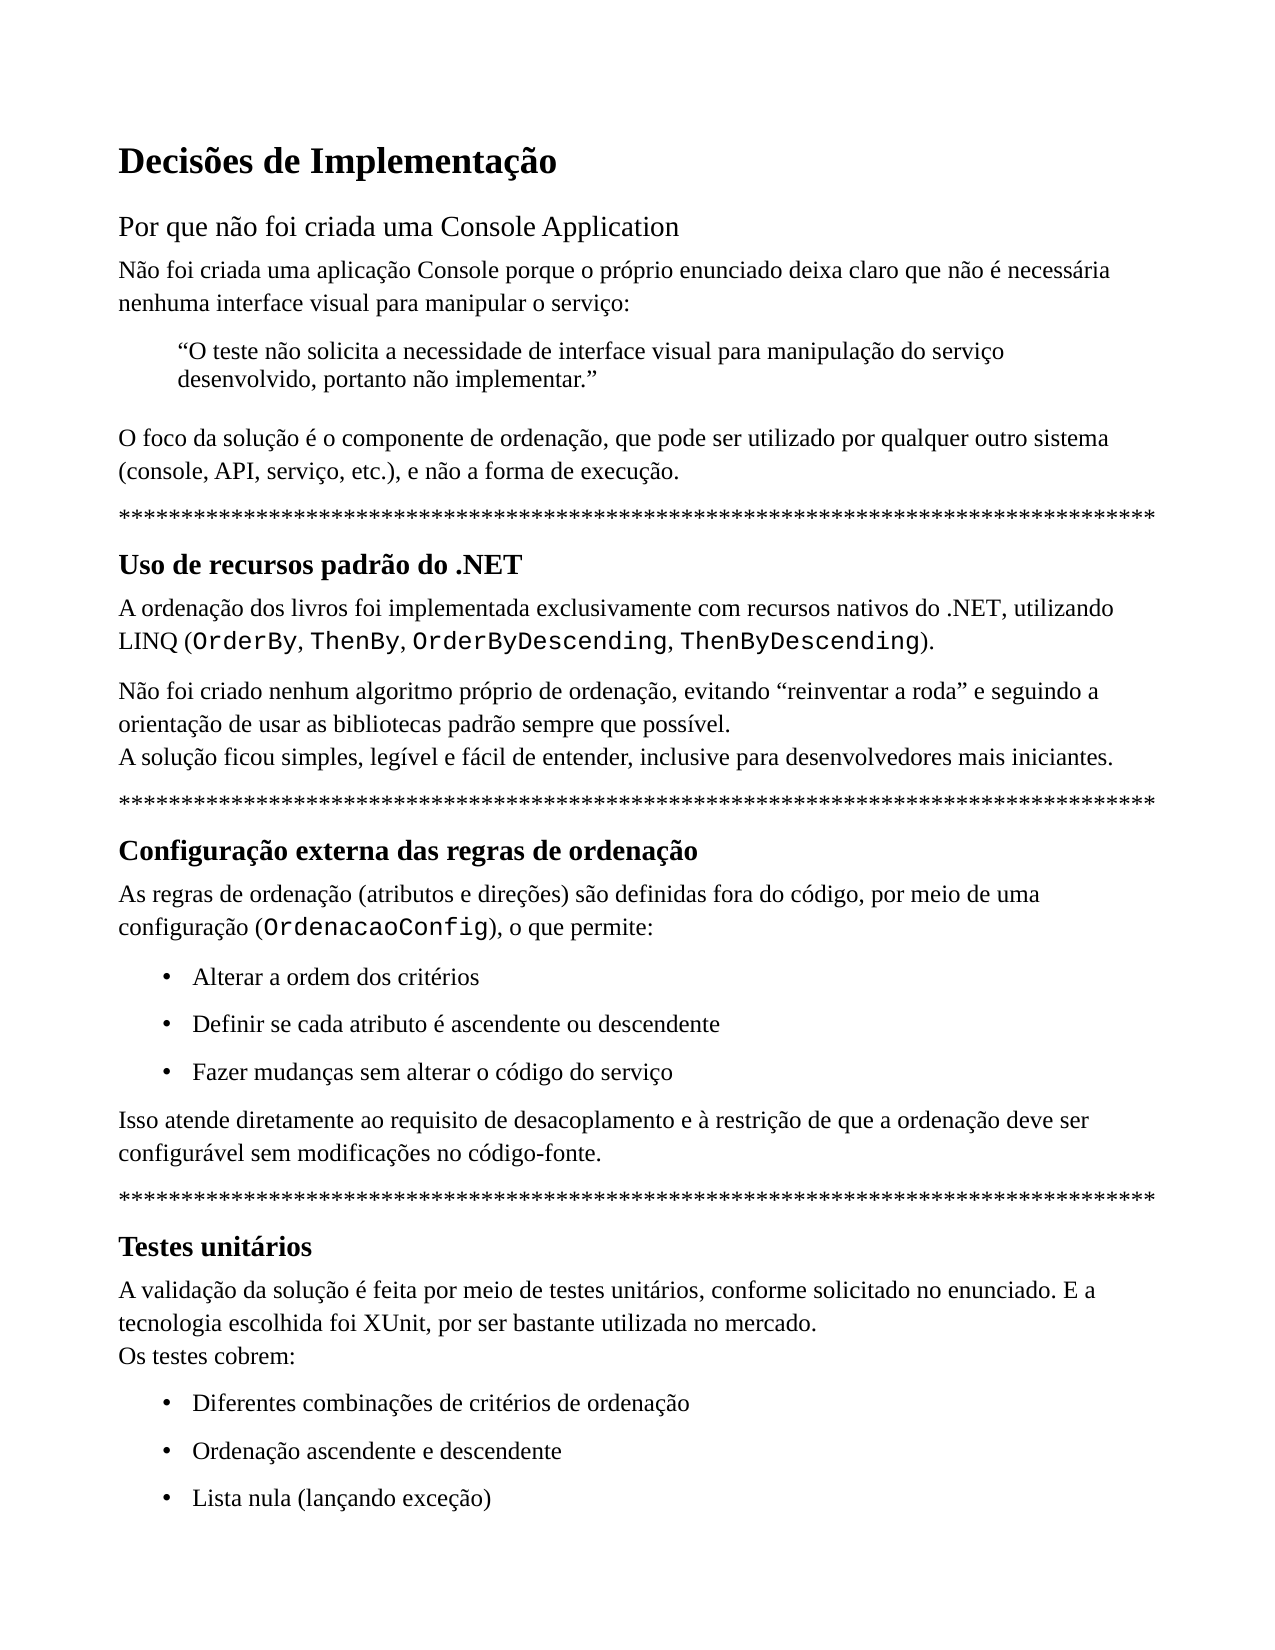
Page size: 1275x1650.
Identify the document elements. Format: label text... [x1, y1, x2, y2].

subtitle Uso de recursos padrão do .NET [118, 547, 1157, 580]
list Lista nula (lançando exceção) [162, 1483, 1157, 1512]
text O foco da solução é o componente de ordenação, que pode ser utilizado por qualquer outro sistema (console, API, serviço, etc.), e não a forma de execução. [118, 423, 1157, 484]
list Fazer mudanças sem alterar o código do serviço [162, 1057, 1157, 1086]
list Diferentes combinações de critérios de ordenação [162, 1388, 1157, 1417]
text *********************************************************************************** [118, 789, 1157, 818]
text Não foi criado nenhum algoritmo próprio de ordenação, evitando “reinventar a roda” e seguindo a orientação de usar as bibliotecas padrão sempre que possível. A solução ficou simples, legível e fácil de entender, inclusive para desenvolvedores mais iniciantes. [118, 676, 1157, 771]
text *********************************************************************************** [118, 1185, 1157, 1214]
list Alterar a ordem dos critérios [162, 962, 1157, 991]
text *********************************************************************************** [118, 503, 1157, 532]
text As regras de ordenação (atributos e direções) são definidas fora do código, por meio de uma configuração (OrdenacaoConfig), o que permite: [118, 879, 1157, 943]
text “O teste não solicita a necessidade de interface visual para manipulação do serviço desenvolvido, portanto não implementar.” [177, 336, 1098, 393]
text Isso atende diretamente ao requisito de desacoplamento e à restrição de que a ordenação deve ser configurável sem modificações no código-fonte. [118, 1105, 1157, 1166]
subtitle Decisões de Implementação [118, 139, 1157, 182]
subtitle Testes unitários [118, 1229, 1157, 1262]
list Definir se cada atributo é ascendente ou descendente [162, 1009, 1157, 1038]
text A ordenação dos livros foi implementada exclusivamente com recursos nativos do .NET, utilizando LINQ (OrderBy, ThenBy, OrderByDescending, ThenByDescending). [118, 593, 1157, 657]
text A validação da solução é feita por meio de testes unitários, conforme solicitado no enunciado. E a tecnologia escolhida foi XUnit, por ser bastante utilizada no mercado. Os testes cobrem: [118, 1275, 1157, 1369]
list Ordenação ascendente e descendente [162, 1436, 1157, 1465]
subtitle Por que não foi criada uma Console Application [118, 209, 1157, 243]
subtitle Configuração externa das regras de ordenação [118, 833, 1157, 866]
text Não foi criada uma aplicação Console porque o próprio enunciado deixa claro que não é necessária nenhuma interface visual para manipular o serviço: [118, 255, 1157, 317]
